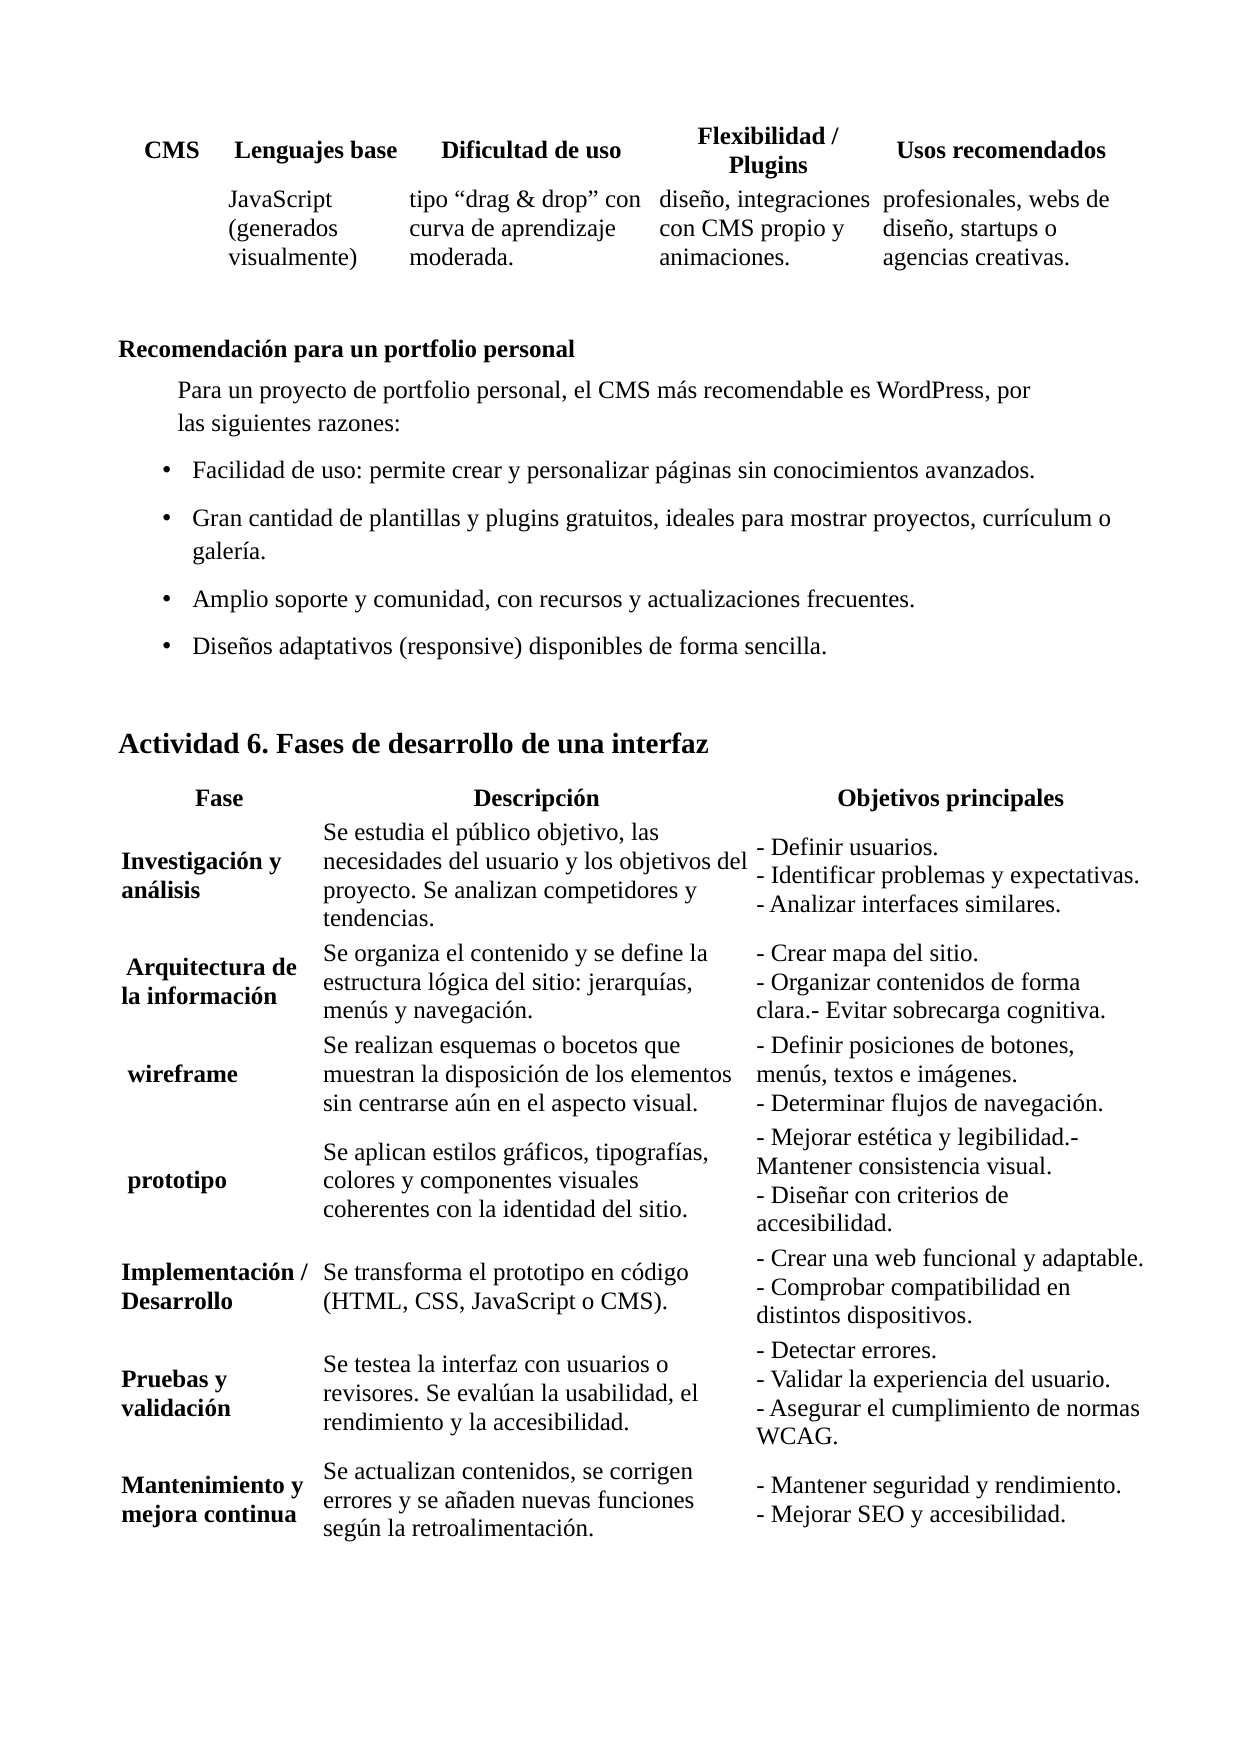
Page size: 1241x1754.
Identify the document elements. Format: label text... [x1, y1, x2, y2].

table_cell Se estudia el público objetivo, las necesidades del usuario y los objetivos del proyecto. Se analizan competidores y tendencias. [320, 814, 753, 935]
text Para un proyecto de portfolio personal, el CMS más recomendable es WordPress, por las siguientes razones: [177, 375, 1063, 437]
table_cell diseño, integraciones con CMS propio y animaciones. [656, 181, 880, 273]
table_cell - Definir usuarios. - Identificar problemas y expectativas. - Analizar interfaces similares. [753, 814, 1148, 935]
table_cell Pruebas y validación [118, 1332, 320, 1453]
table_header Objetivos principales [753, 780, 1148, 814]
table_cell Se aplican estilos gráficos, tipografías, colores y componentes visuales coherentes con la identidad del sitio. [320, 1119, 753, 1240]
table_cell Arquitectura de la información [118, 935, 320, 1027]
table_header Usos recomendados [880, 118, 1122, 181]
table_cell - Mantener seguridad y rendimiento. - Mejorar SEO y accesibilidad. [753, 1453, 1148, 1545]
table_header Dificultad de uso [406, 118, 656, 181]
table_cell [118, 181, 225, 273]
table_cell Se organiza el contenido y se define la estructura lógica del sitio: jerarquías, menús y navegación. [320, 935, 753, 1027]
list Gran cantidad de plantillas y plugins gratuitos, ideales para mostrar proyectos, currículum o galería. [162, 503, 1122, 565]
subtitle Recomendación para un portfolio personal [118, 334, 1122, 362]
table_header Descripción [320, 780, 753, 814]
table_cell Se transforma el prototipo en código (HTML, CSS, JavaScript o CMS). [320, 1240, 753, 1332]
table_cell - Crear mapa del sitio. - Organizar contenidos de forma clara.- Evitar sobrecarga cognitiva. [753, 935, 1148, 1027]
table_cell tipo “drag & drop” con curva de aprendizaje moderada. [406, 181, 656, 273]
table_cell Se realizan esquemas o bocetos que muestran la disposición de los elementos sin centrarse aún en el aspecto visual. [320, 1027, 753, 1119]
table_cell Implementación / Desarrollo [118, 1240, 320, 1332]
table_cell - Crear una web funcional y adaptable. - Comprobar compatibilidad en distintos dispositivos. [753, 1240, 1148, 1332]
table_cell Se testea la interfaz con usuarios o revisores. Se evalúan la usabilidad, el rendimiento y la accesibilidad. [320, 1332, 753, 1453]
table_header Flexibilidad / Plugins [656, 118, 880, 181]
table_cell - Definir posiciones de botones, menús, textos e imágenes. - Determinar flujos de navegación. [753, 1027, 1148, 1119]
table_cell profesionales, webs de diseño, startups o agencias creativas. [880, 181, 1122, 273]
table_header Lenguajes base [225, 118, 406, 181]
table_cell wireframe [118, 1027, 320, 1119]
table_header CMS [118, 118, 225, 181]
table_header Fase [118, 780, 320, 814]
text Actividad 6. Fases de desarrollo de una interfaz [118, 727, 1122, 760]
table_cell Se actualizan contenidos, se corrigen errores y se añaden nuevas funciones según la retroalimentación. [320, 1453, 753, 1545]
list Amplio soporte y comunidad, con recursos y actualizaciones frecuentes. [162, 584, 1122, 612]
list Facilidad de uso: permite crear y personalizar páginas sin conocimientos avanzados. [162, 456, 1122, 484]
table_cell Mantenimiento y mejora continua [118, 1453, 320, 1545]
table_cell prototipo [118, 1119, 320, 1240]
list Diseños adaptativos (responsive) disponibles de forma sencilla. [162, 631, 1122, 660]
table_cell - Mejorar estética y legibilidad.- Mantener consistencia visual. - Diseñar con criterios de accesibilidad. [753, 1119, 1148, 1240]
table_cell JavaScript (generados visualmente) [225, 181, 406, 273]
table_cell Investigación y análisis [118, 814, 320, 935]
table_cell - Detectar errores. - Validar la experiencia del usuario. - Asegurar el cumplimiento de normas WCAG. [753, 1332, 1148, 1453]
